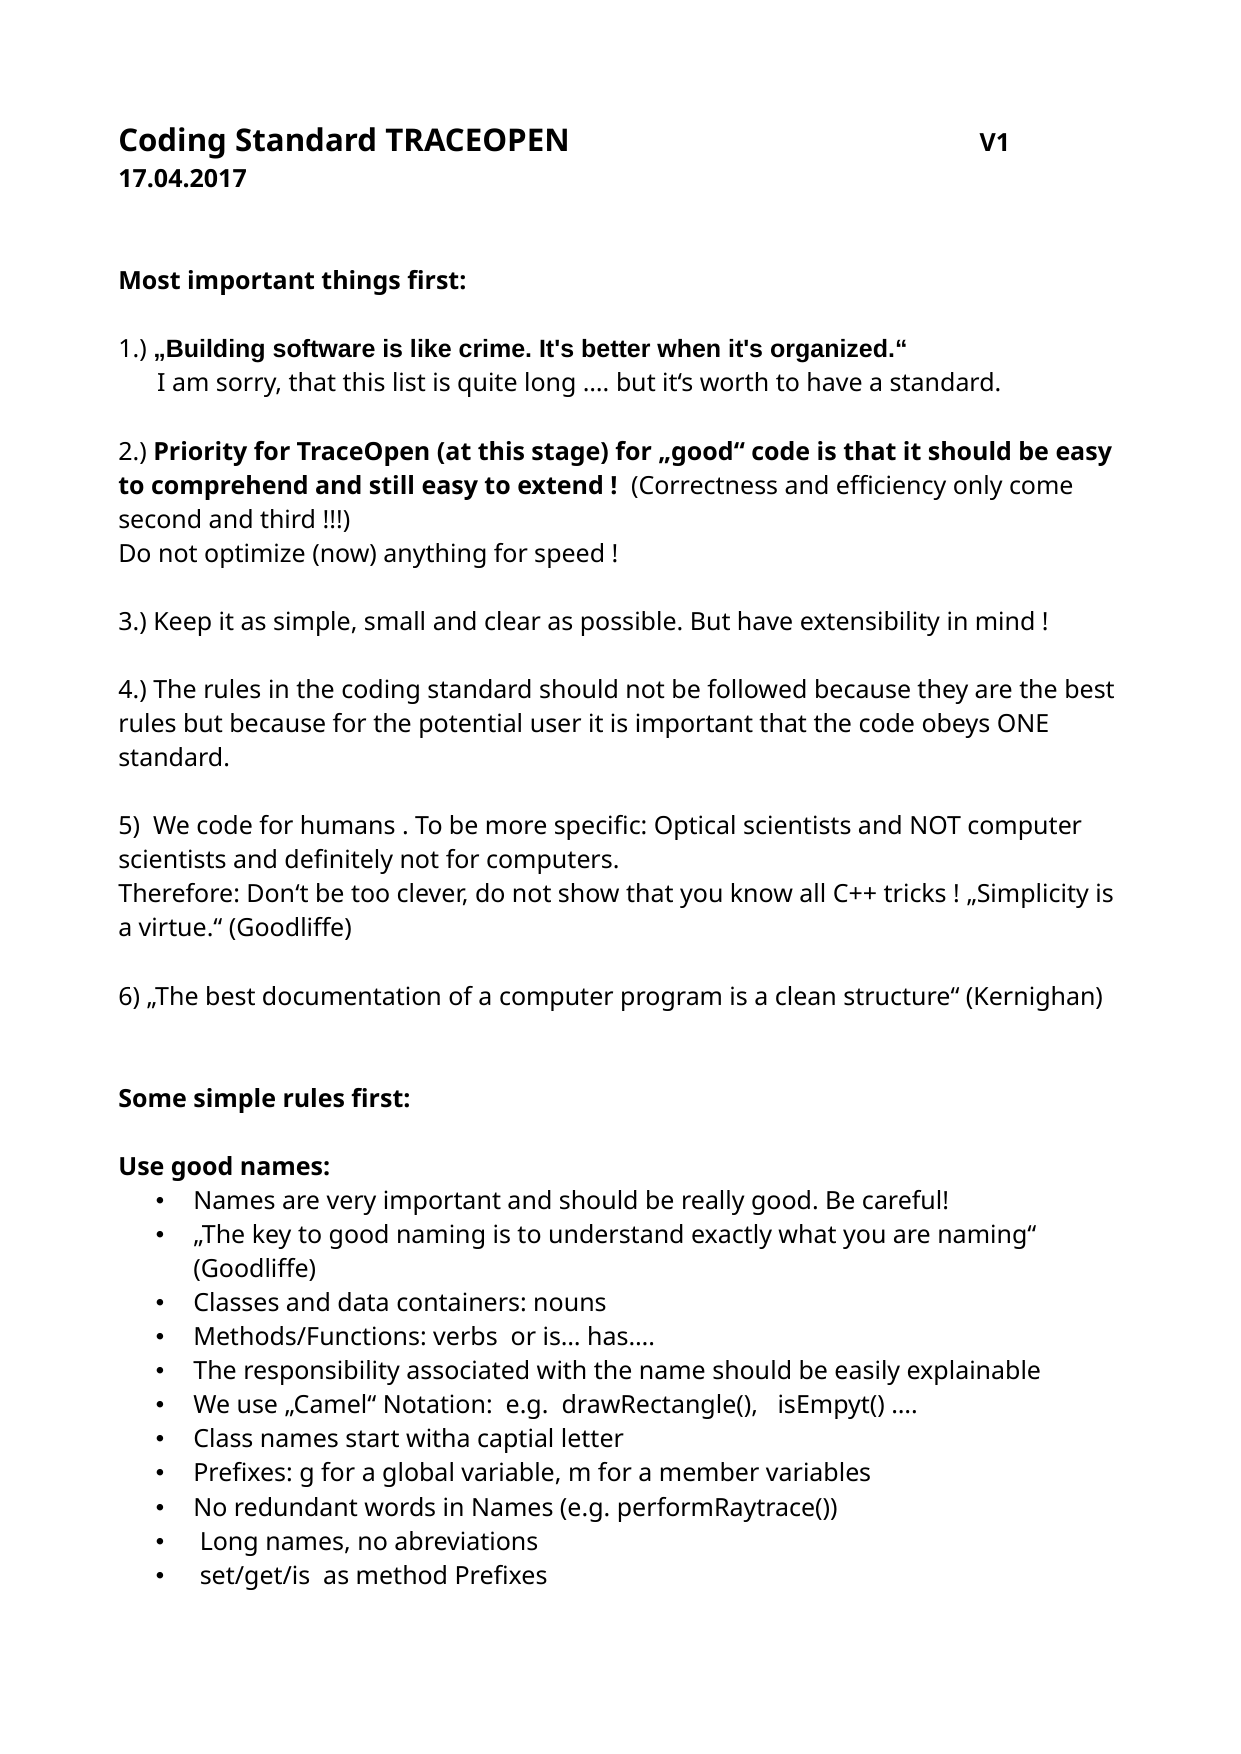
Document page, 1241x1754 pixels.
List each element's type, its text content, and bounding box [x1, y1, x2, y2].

text 3.) Keep it as simple, small and clear as possible. But have extensibility in mind ! [118, 603, 1122, 672]
list We use „Camel“ Notation: e.g. drawRectangle(), isEmpyt() …. [156, 1387, 1122, 1421]
list No redundant words in Names (e.g. performRaytrace()) [156, 1489, 1122, 1523]
text 5) We code for humans . To be more specific: Optical scientists and NOT computer scientists and definitely not for computers. Therefore: Don‘t be too clever, do not show that you know all C++ tricks ! „Simplicity is a virtue.“ (Goodliffe) [118, 808, 1122, 944]
text Most important things first: [118, 263, 1122, 297]
text 2.) Priority for TraceOpen (at this stage) for „good“ code is that it should be easy to comprehend and still easy to extend ! (Correctness and efficiency only come second and third !!!) [118, 433, 1122, 535]
list Names are very important and should be really good. Be careful! [156, 1183, 1122, 1217]
list Methods/Functions: verbs or is… has…. [156, 1319, 1122, 1353]
text Some simple rules first: [118, 1080, 1122, 1114]
list set/get/is as method Prefixes [156, 1557, 1122, 1591]
text Coding Standard TRACEOPEN V1 17.04.2017 [118, 118, 1122, 195]
list Class names start witha captial letter [156, 1421, 1122, 1455]
list „The key to good naming is to understand exactly what you are naming“ (Goodliffe) [156, 1217, 1122, 1285]
text 4.) The rules in the coding standard should not be followed because they are the best rules but because for the potential user it is important that the code obeys ONE standard. [118, 672, 1122, 774]
text 1.) „Building software is like crime. It's better when it's organized.“ [118, 297, 1122, 365]
text Do not optimize (now) anything for speed ! [118, 535, 1122, 569]
list Prefixes: g for a global variable, m for a member variables [156, 1455, 1122, 1489]
text I am sorry, that this list is quite long …. but it‘s worth to have a standard. [118, 365, 1122, 433]
list Long names, no abreviations [156, 1523, 1122, 1557]
list The responsibility associated with the name should be easily explainable [156, 1353, 1122, 1387]
text Use good names: [118, 1148, 1122, 1183]
text 6) „The best documentation of a computer program is a clean structure“ (Kernighan) [118, 978, 1122, 1012]
list Classes and data containers: nouns [156, 1285, 1122, 1319]
